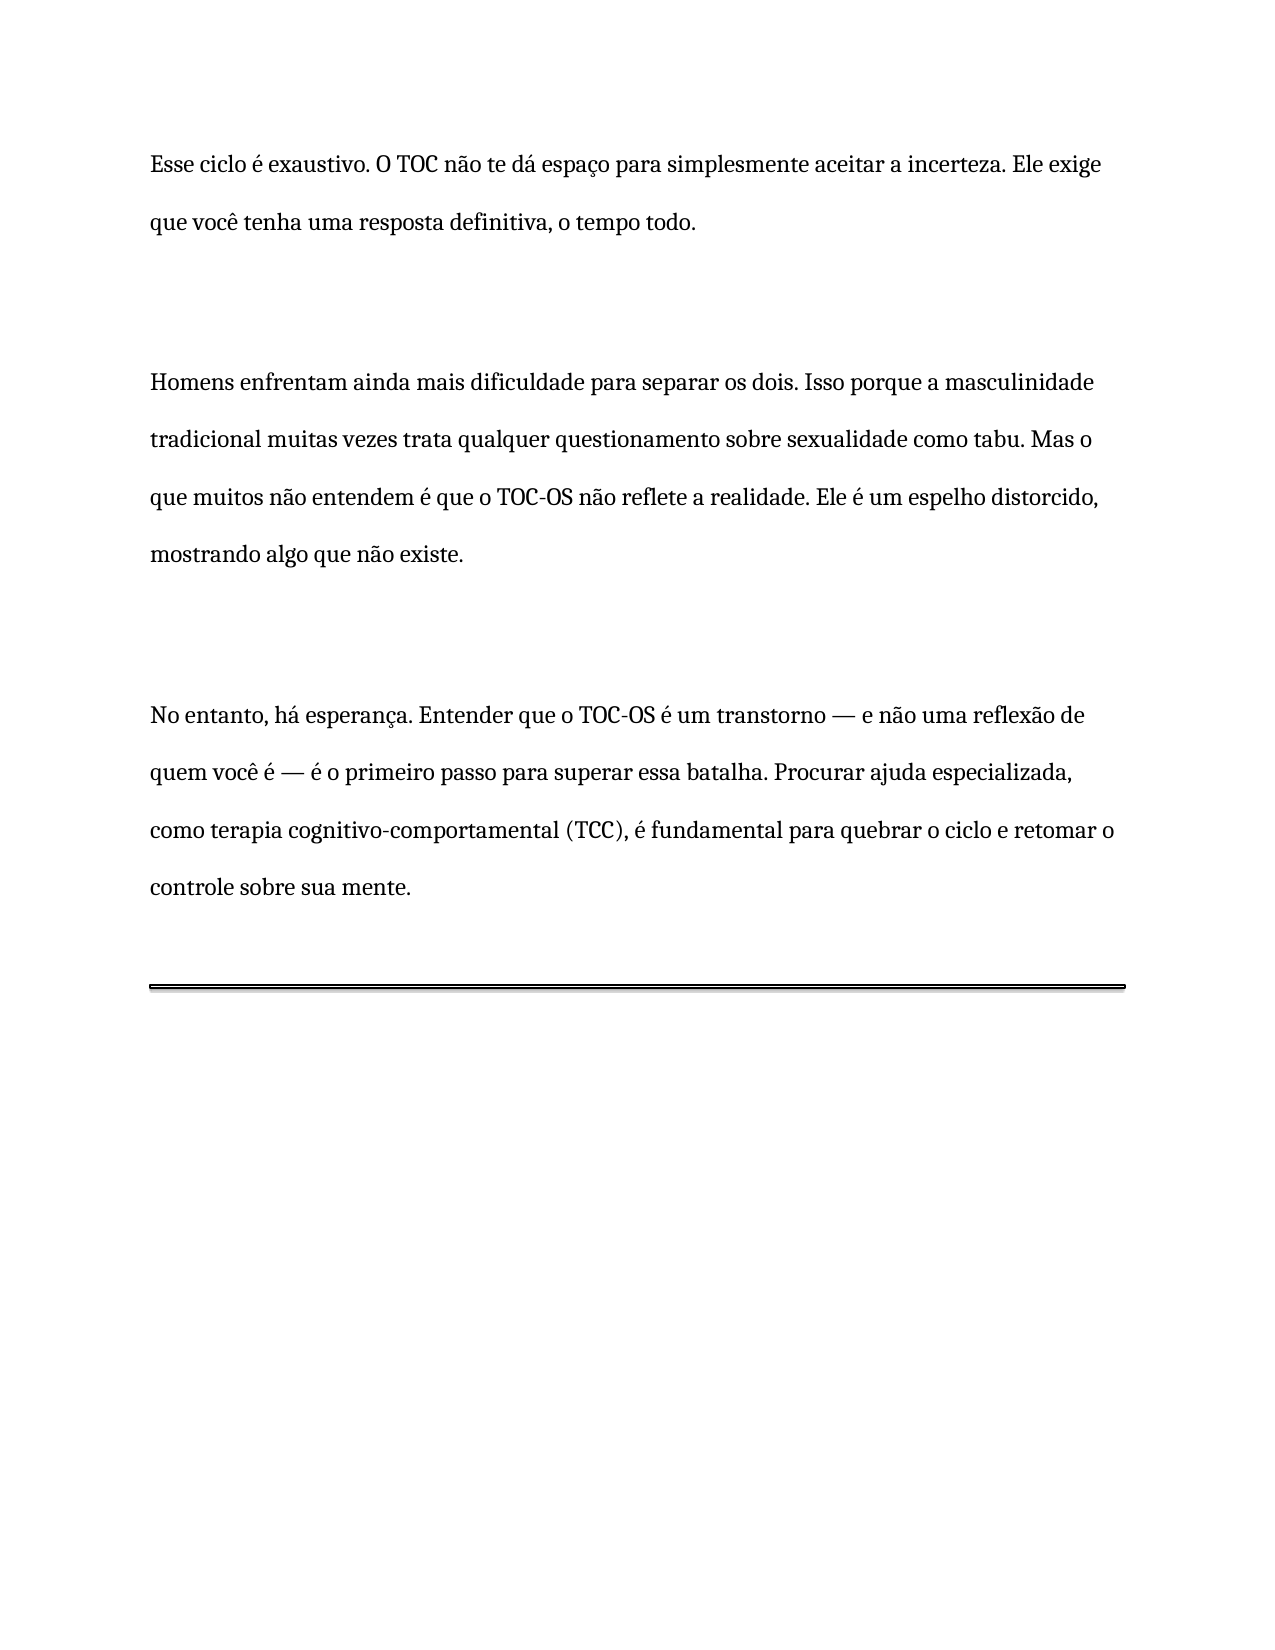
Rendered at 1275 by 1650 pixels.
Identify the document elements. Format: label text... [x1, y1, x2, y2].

text Homens enfrentam ainda mais dificuldade para separar os dois. Isso porque a masculinidade tradicional muitas vezes trata qualquer questionamento sobre sexualidade como tabu. Mas o que muitos não entendem é que o TOC-OS não reflete a realidade. Ele é um espelho distorcido, mostrando algo que não existe. [150, 368, 1125, 569]
text No entanto, há esperança. Entender que o TOC-OS é um transtorno — e não uma reflexão de quem você é — é o primeiro passo para superar essa batalha. Procurar ajuda especializada, como terapia cognitivo-comportamental (TCC), é fundamental para quebrar o ciclo e retomar o controle sobre sua mente. [150, 701, 1125, 902]
text Esse ciclo é exaustivo. O TOC não te dá espaço para simplesmente aceitar a incerteza. Ele exige que você tenha uma resposta definitiva, o tempo todo. [150, 150, 1125, 236]
